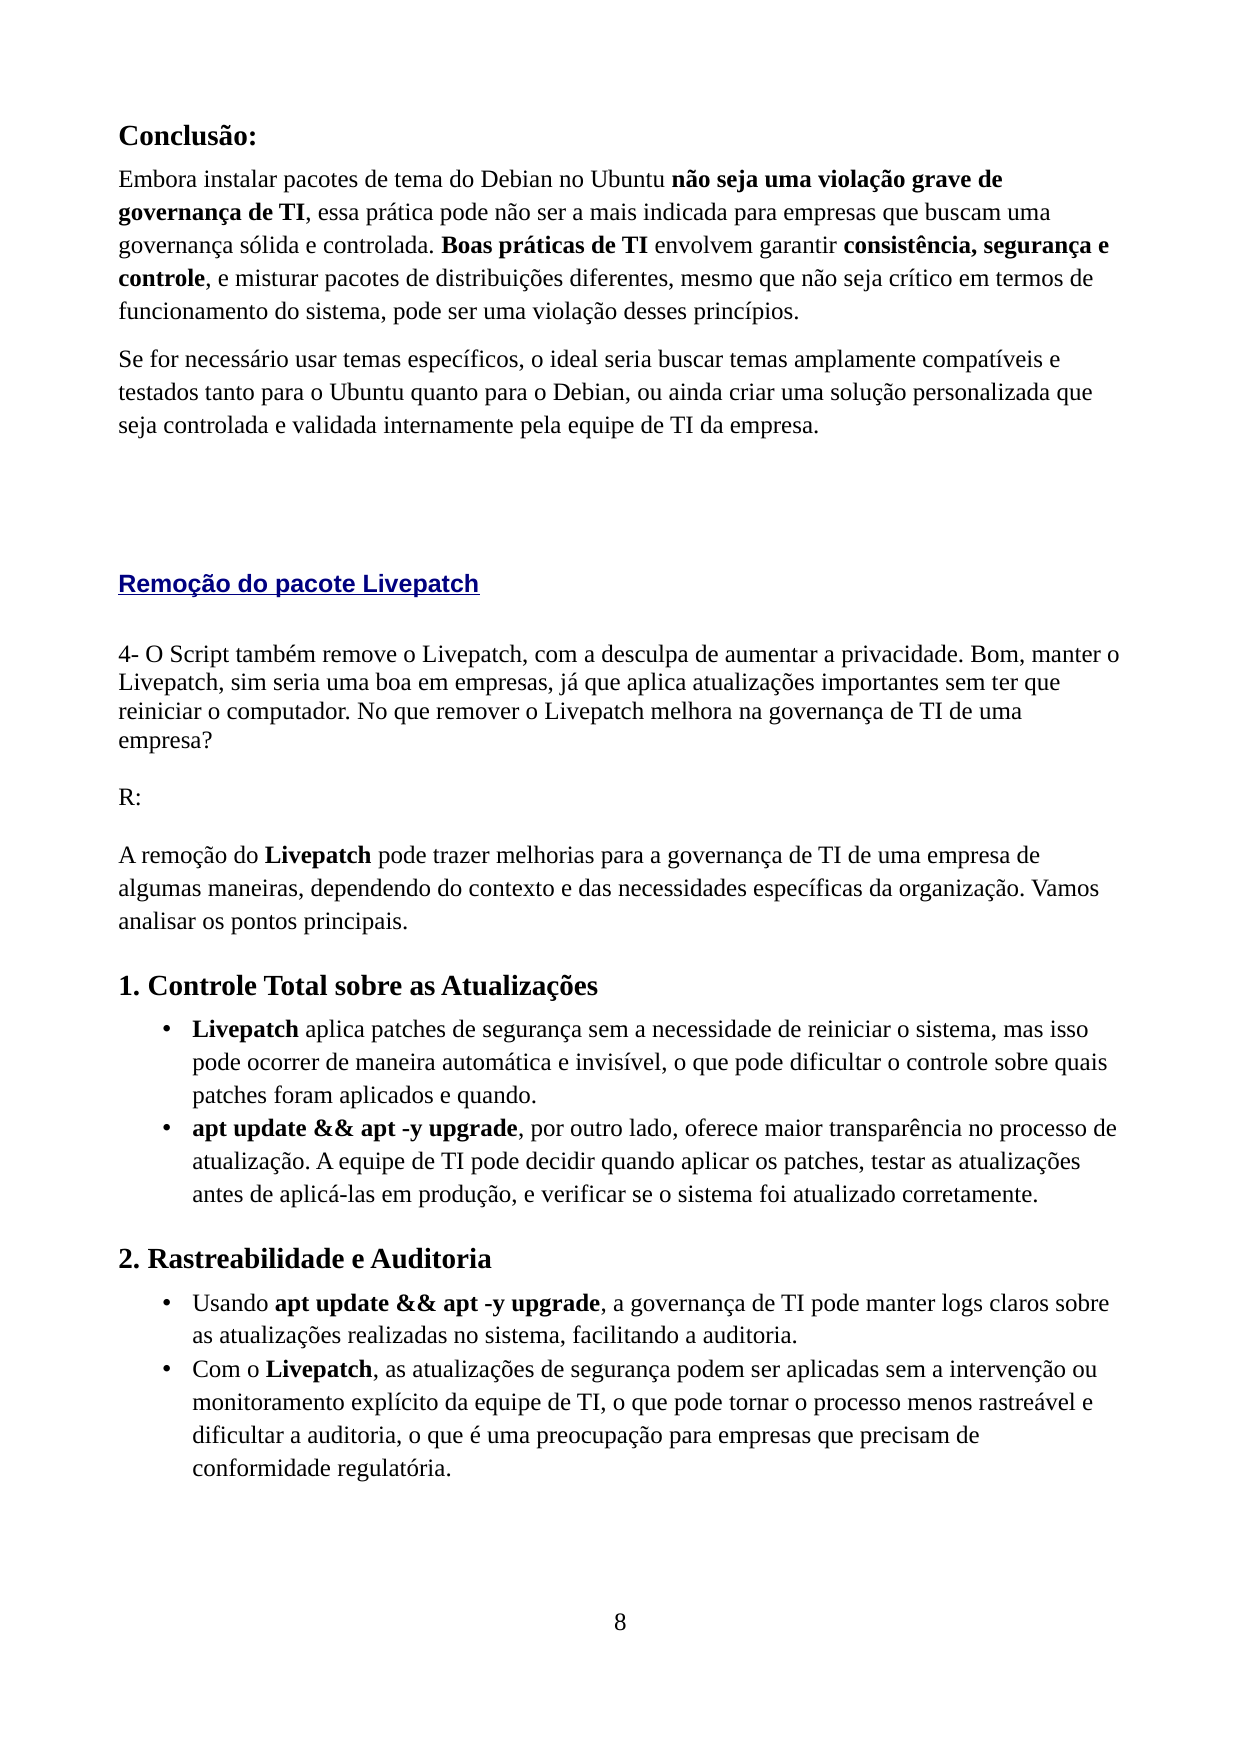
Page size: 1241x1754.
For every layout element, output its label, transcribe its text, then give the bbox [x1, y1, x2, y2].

list Usando apt update && apt -y upgrade, a governança de TI pode manter logs claros sobre as atualizações realizadas no sistema, facilitando a auditoria. [162, 1288, 1122, 1349]
text Se for necessário usar temas específicos, o ideal seria buscar temas amplamente compatíveis e testados tanto para o Ubuntu quanto para o Debian, ou ainda criar uma solução personalizada que seja controlada e validada internamente pela equipe de TI da empresa. [118, 344, 1122, 439]
subtitle 2. Rastreabilidade e Auditoria [118, 1242, 1122, 1275]
text Embora instalar pacotes de tema do Debian no Ubuntu não seja uma violação grave de governança de TI, essa prática pode não ser a mais indicada para empresas que buscam uma governança sólida e controlada. Boas práticas de TI envolvem garantir consistência, segurança e controle, e misturar pacotes de distribuições diferentes, mesmo que não seja crítico em termos de funcionamento do sistema, pode ser uma violação desses princípios. [118, 164, 1122, 325]
subtitle Remoção do pacote Livepatch [118, 569, 1122, 597]
subtitle 1. Controle Total sobre as Atualizações [118, 968, 1122, 1002]
subtitle Conclusão: [118, 118, 1122, 152]
list Livepatch aplica patches de segurança sem a necessidade de reiniciar o sistema, mas isso pode ocorrer de maneira automática e invisível, o que pode dificultar o controle sobre quais patches foram aplicados e quando. [162, 1014, 1122, 1109]
text A remoção do Livepatch pode trazer melhorias para a governança de TI de uma empresa de algumas maneiras, dependendo do contexto e das necessidades específicas da organização. Vamos analisar os pontos principais. [118, 840, 1122, 935]
list Com o Livepatch, as atualizações de segurança podem ser aplicadas sem a intervenção ou monitoramento explícito da equipe de TI, o que pode tornar o processo menos rastreável e dificultar a auditoria, o que é uma preocupação para empresas que precisam de conformidade regulatória. [162, 1354, 1122, 1481]
text R: [118, 782, 1122, 811]
text 4- O Script também remove o Livepatch, com a desculpa de aumentar a privacidade. Bom, manter o Livepatch, sim seria uma boa em empresas, já que aplica atualizações importantes sem ter que reiniciar o computador. No que remover o Livepatch melhora na governança de TI de uma empresa? [118, 639, 1122, 754]
list apt update && apt -y upgrade, por outro lado, oferece maior transparência no processo de atualização. A equipe de TI pode decidir quando aplicar os patches, testar as atualizações antes de aplicá-las em produção, e verificar se o sistema foi atualizado corretamente. [162, 1113, 1122, 1208]
